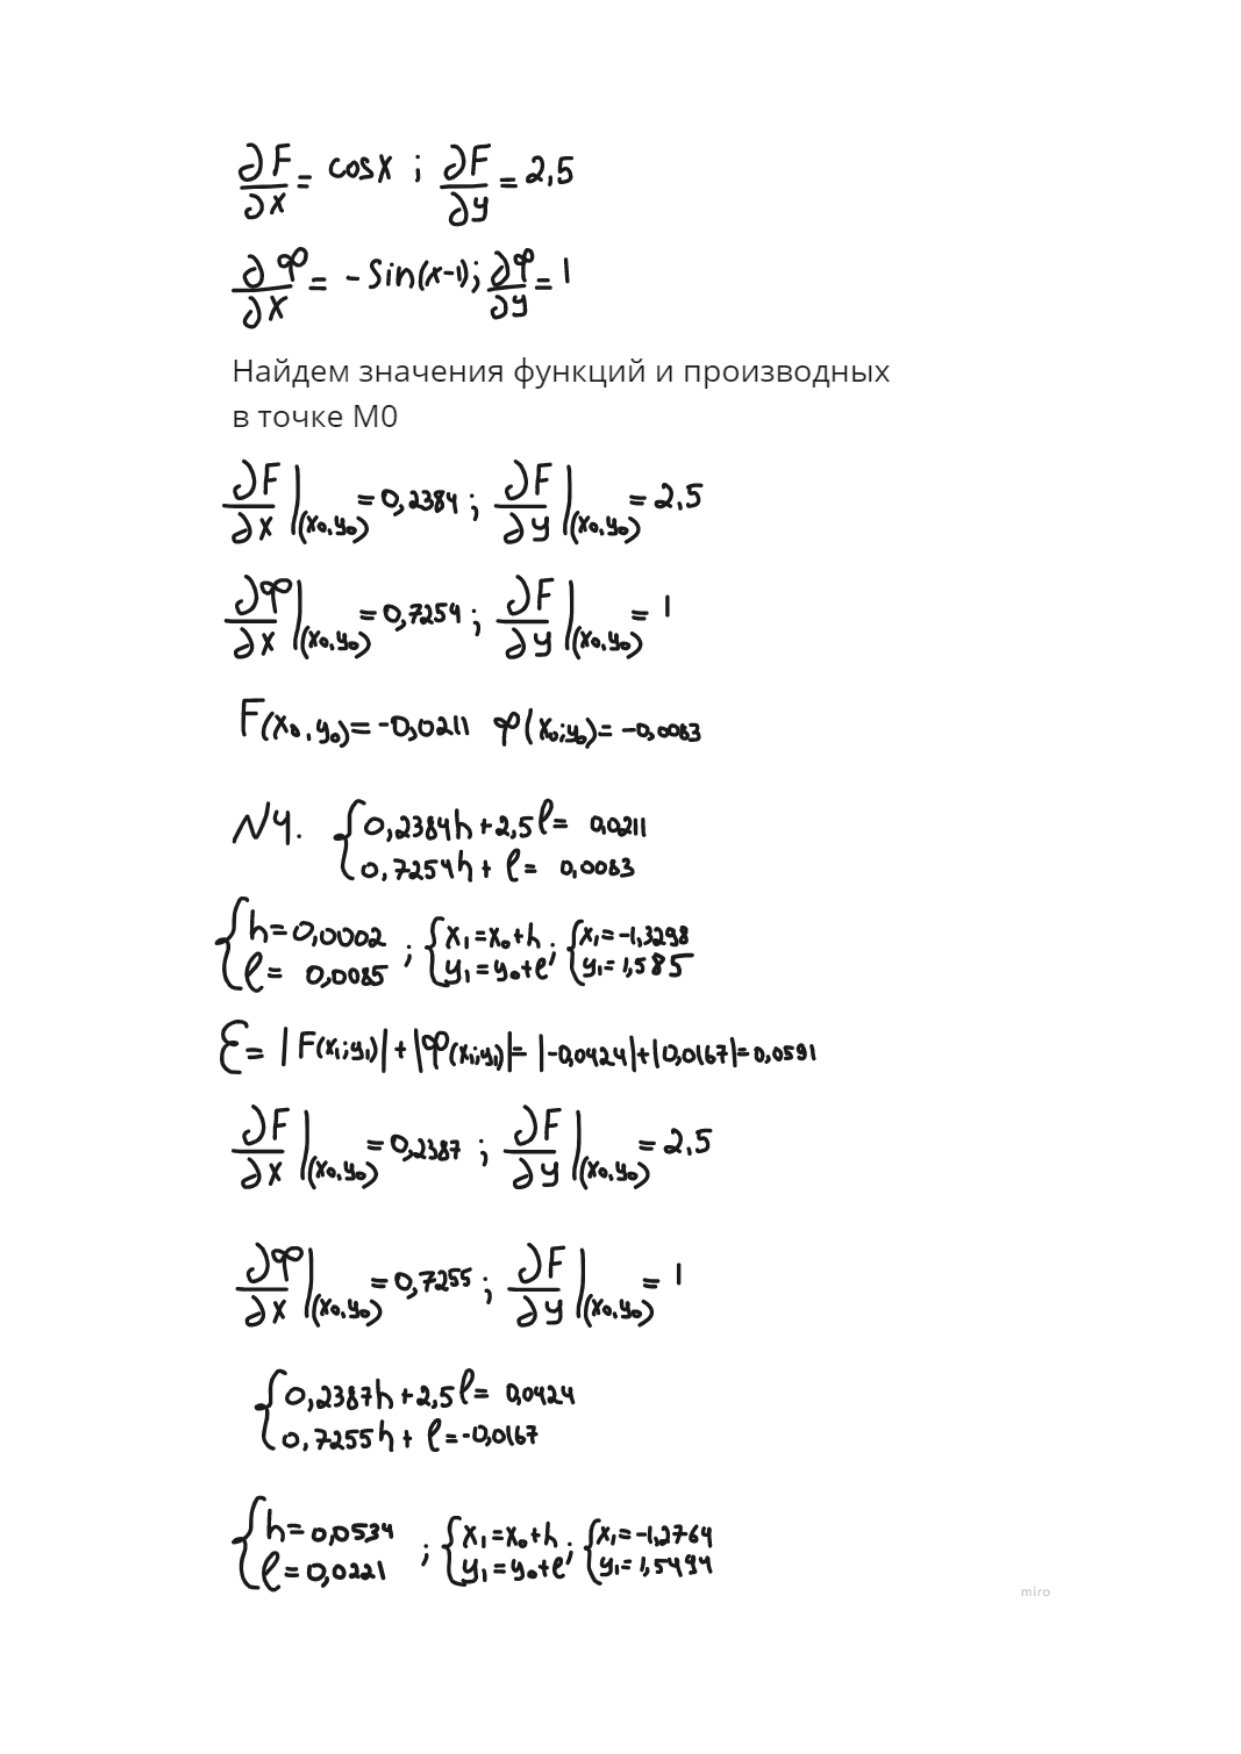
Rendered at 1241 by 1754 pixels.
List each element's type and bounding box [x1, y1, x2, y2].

picture [170, 118, 1070, 1617]
